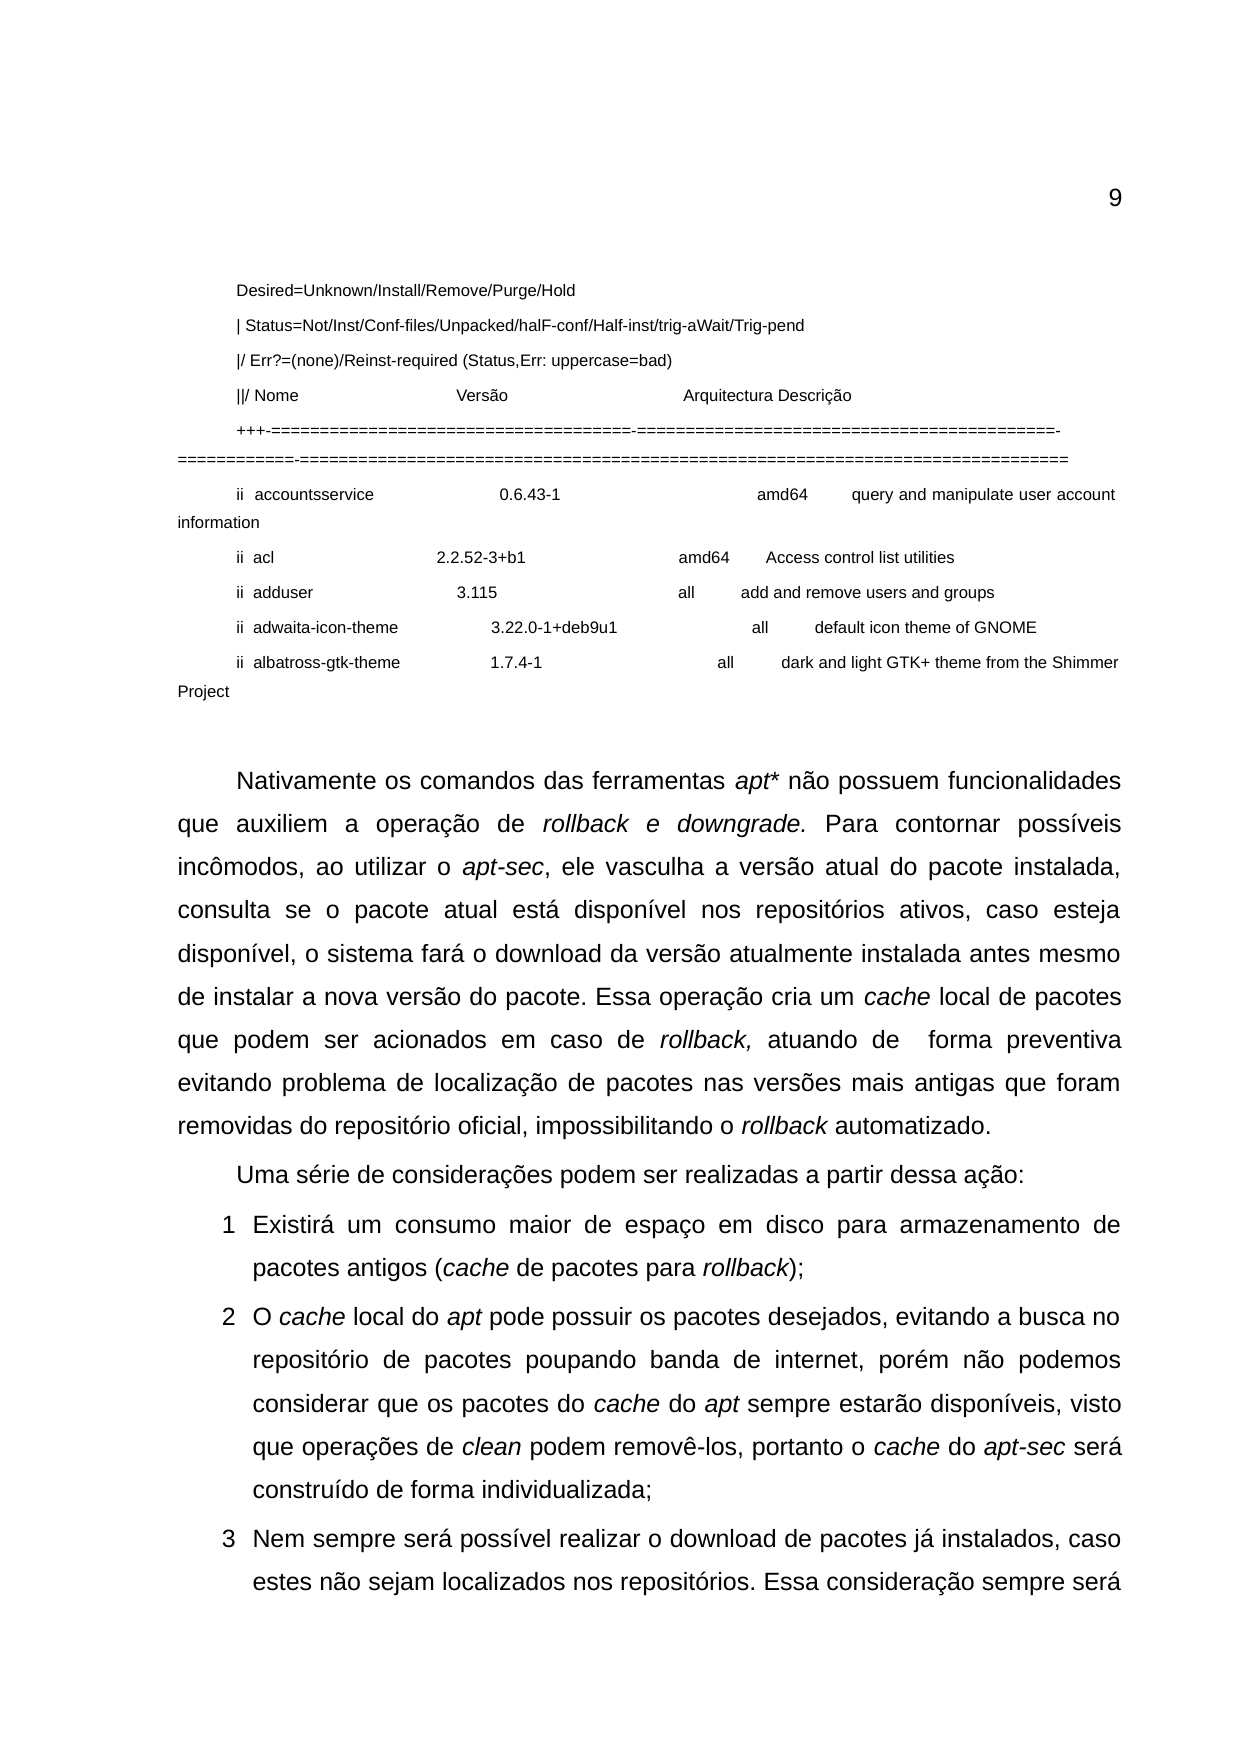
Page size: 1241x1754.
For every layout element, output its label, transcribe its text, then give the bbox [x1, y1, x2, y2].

text |/ Err?=(none)/Reinst-required (Status,Err: uppercase=bad) [177, 351, 1122, 370]
text ii adwaita-icon-theme 3.22.0-1+deb9u1 all default icon theme of GNOME [177, 618, 1122, 637]
text ii albatross-gtk-theme 1.7.4-1 all dark and light GTK+ theme from the Shimmer Project [177, 653, 1122, 701]
text Uma série de considerações podem ser realizadas a partir dessa ação: [177, 1161, 1122, 1189]
text +++-=====================================-===========================================-============-=============================================================================== [177, 421, 1122, 468]
text ii accountsservice 0.6.43-1 amd64 query and manipulate user account information [177, 484, 1122, 532]
text | Status=Not/Inst/Conf-files/Unpacked/halF-conf/Half-inst/trig-aWait/Trig-pend [177, 316, 1122, 335]
list Nem sempre será possível realizar o download de pacotes já instalados, caso estes não sejam localizados nos repositórios. Essa consideração sempre será [215, 1524, 1122, 1596]
list O cache local do apt pode possuir os pacotes desejados, evitando a busca no repositório de pacotes poupando banda de internet, porém não podemos considerar que os pacotes do cache do apt sempre estarão disponíveis, visto que operações de clean podem removê-los, portanto o cache do apt-sec será construído de forma individualizada; [215, 1302, 1122, 1504]
text ii acl 2.2.52-3+b1 amd64 Access control list utilities [177, 548, 1122, 567]
text ||/ Nome Versão Arquitectura Descrição [177, 386, 1122, 405]
text Desired=Unknown/Install/Remove/Purge/Hold [177, 281, 1122, 300]
text Nativamente os comandos das ferramentas apt* não possuem funcionalidades que auxiliem a operação de rollback e downgrade. Para contornar possíveis incômodos, ao utilizar o apt-sec, ele vasculha a versão atual do pacote instalada, consulta se o pacote atual está disponível nos repositórios ativos, caso esteja disponível, o sistema fará o download da versão atualmente instalada antes mesmo de instalar a nova versão do pacote. Essa operação cria um cache local de pacotes que podem ser acionados em caso de rollback, atuando de forma preventiva evitando problema de localização de pacotes nas versões mais antigas que foram removidas do repositório oficial, impossibilitando o rollback automatizado. [177, 766, 1122, 1140]
list Existirá um consumo maior de espaço em disco para armazenamento de pacotes antigos (cache de pacotes para rollback); [215, 1210, 1122, 1282]
text ii adduser 3.115 all add and remove users and groups [177, 583, 1122, 602]
